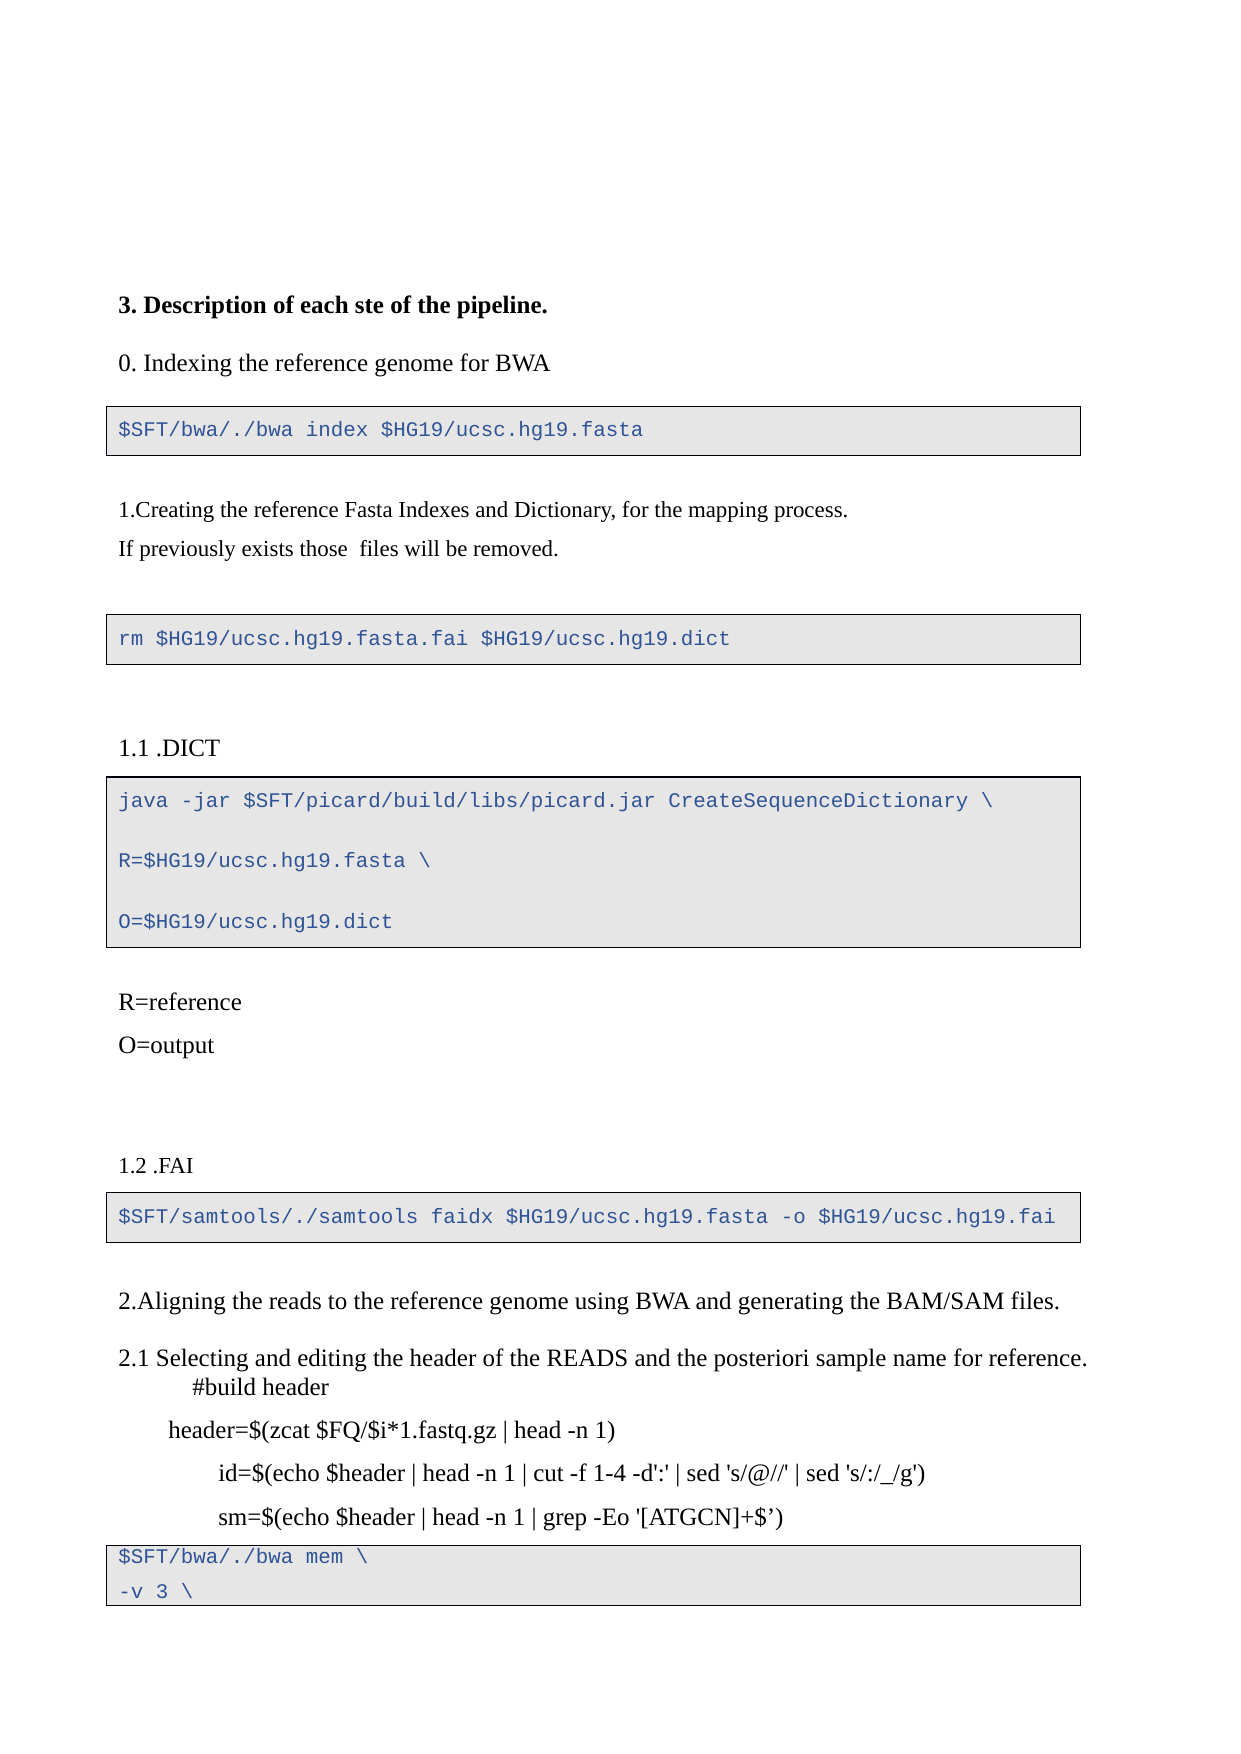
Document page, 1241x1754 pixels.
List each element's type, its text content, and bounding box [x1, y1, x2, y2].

text 2.1 Selecting and editing the header of the READS and the posteriori sample name for reference. [118, 1343, 1122, 1372]
text sm=$(echo $header | head -n 1 | grep -Eo '[ATGCN]+$’) [118, 1502, 1122, 1530]
text 3. Description of each ste of the pipeline. [118, 291, 1122, 319]
table_header java -jar $SFT/picard/build/libs/picard.jar CreateSequenceDictionary \ R=$HG19/ucsc.hg19.fasta \ O=$HG19/ucsc.hg19.dict [107, 778, 1080, 947]
text If previously exists those files will be removed. [118, 535, 1122, 562]
text header=$(zcat $FQ/$i*1.fastq.gz | head -n 1) [118, 1415, 1122, 1444]
table_header $SFT/bwa/./bwa index $HG19/ucsc.hg19.fasta [107, 407, 1080, 455]
text 1.2 .FAI [118, 1153, 1122, 1179]
table_header rm $HG19/ucsc.hg19.fasta.fai $HG19/ucsc.hg19.dict [107, 615, 1080, 664]
text R=reference [118, 987, 1122, 1016]
table_header $SFT/bwa/./bwa mem \ -v 3 \ [107, 1546, 1080, 1605]
text 1.Creating the reference Fasta Indexes and Dictionary, for the mapping process. [118, 496, 1122, 522]
text id=$(echo $header | head -n 1 | cut -f 1-4 -d':' | sed 's/@//' | sed 's/:/_/g') [118, 1458, 1122, 1487]
table_header $SFT/samtools/./samtools faidx $HG19/ucsc.hg19.fasta -o $HG19/ucsc.hg19.fai [107, 1193, 1080, 1242]
text 0. Indexing the reference genome for BWA [118, 348, 1122, 377]
text #build header [118, 1372, 1122, 1401]
text 1.1 .DICT [118, 733, 1122, 762]
text O=output [118, 1031, 1122, 1059]
text 2.Aligning the reads to the reference genome using BWA and generating the BAM/SAM files. [118, 1286, 1122, 1315]
